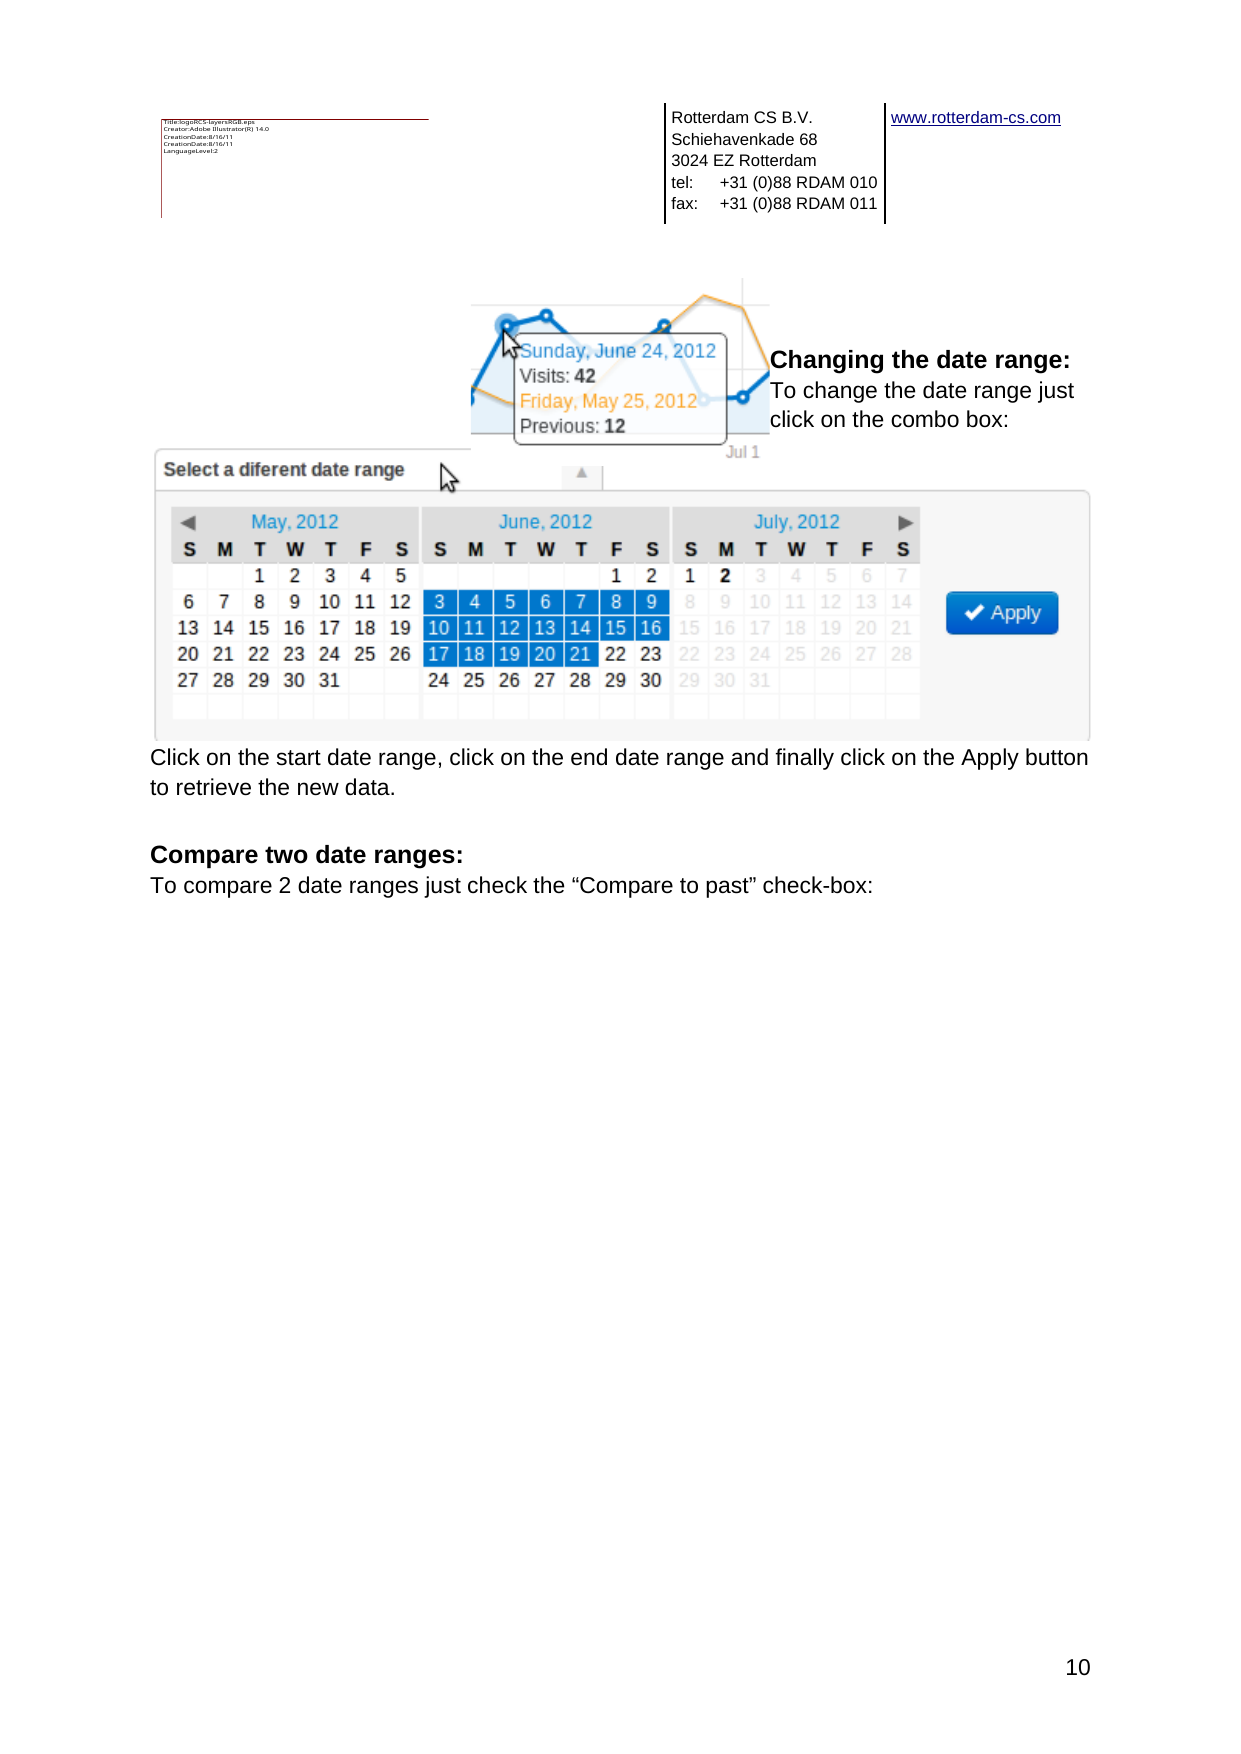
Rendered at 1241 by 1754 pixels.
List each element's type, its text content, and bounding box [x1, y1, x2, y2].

subtitle Click on the start date range, click on the end date range and finally click on the Apply button to retrieve the new data. [150, 741, 1091, 800]
subtitle [150, 346, 470, 432]
subtitle Changing the date range: To change the date range just click on the combo box: [770, 346, 1091, 432]
picture [150, 278, 1091, 741]
subtitle Compare two date ranges: To compare 2 date ranges just check the “Compare to past” check-box: [150, 841, 1091, 898]
